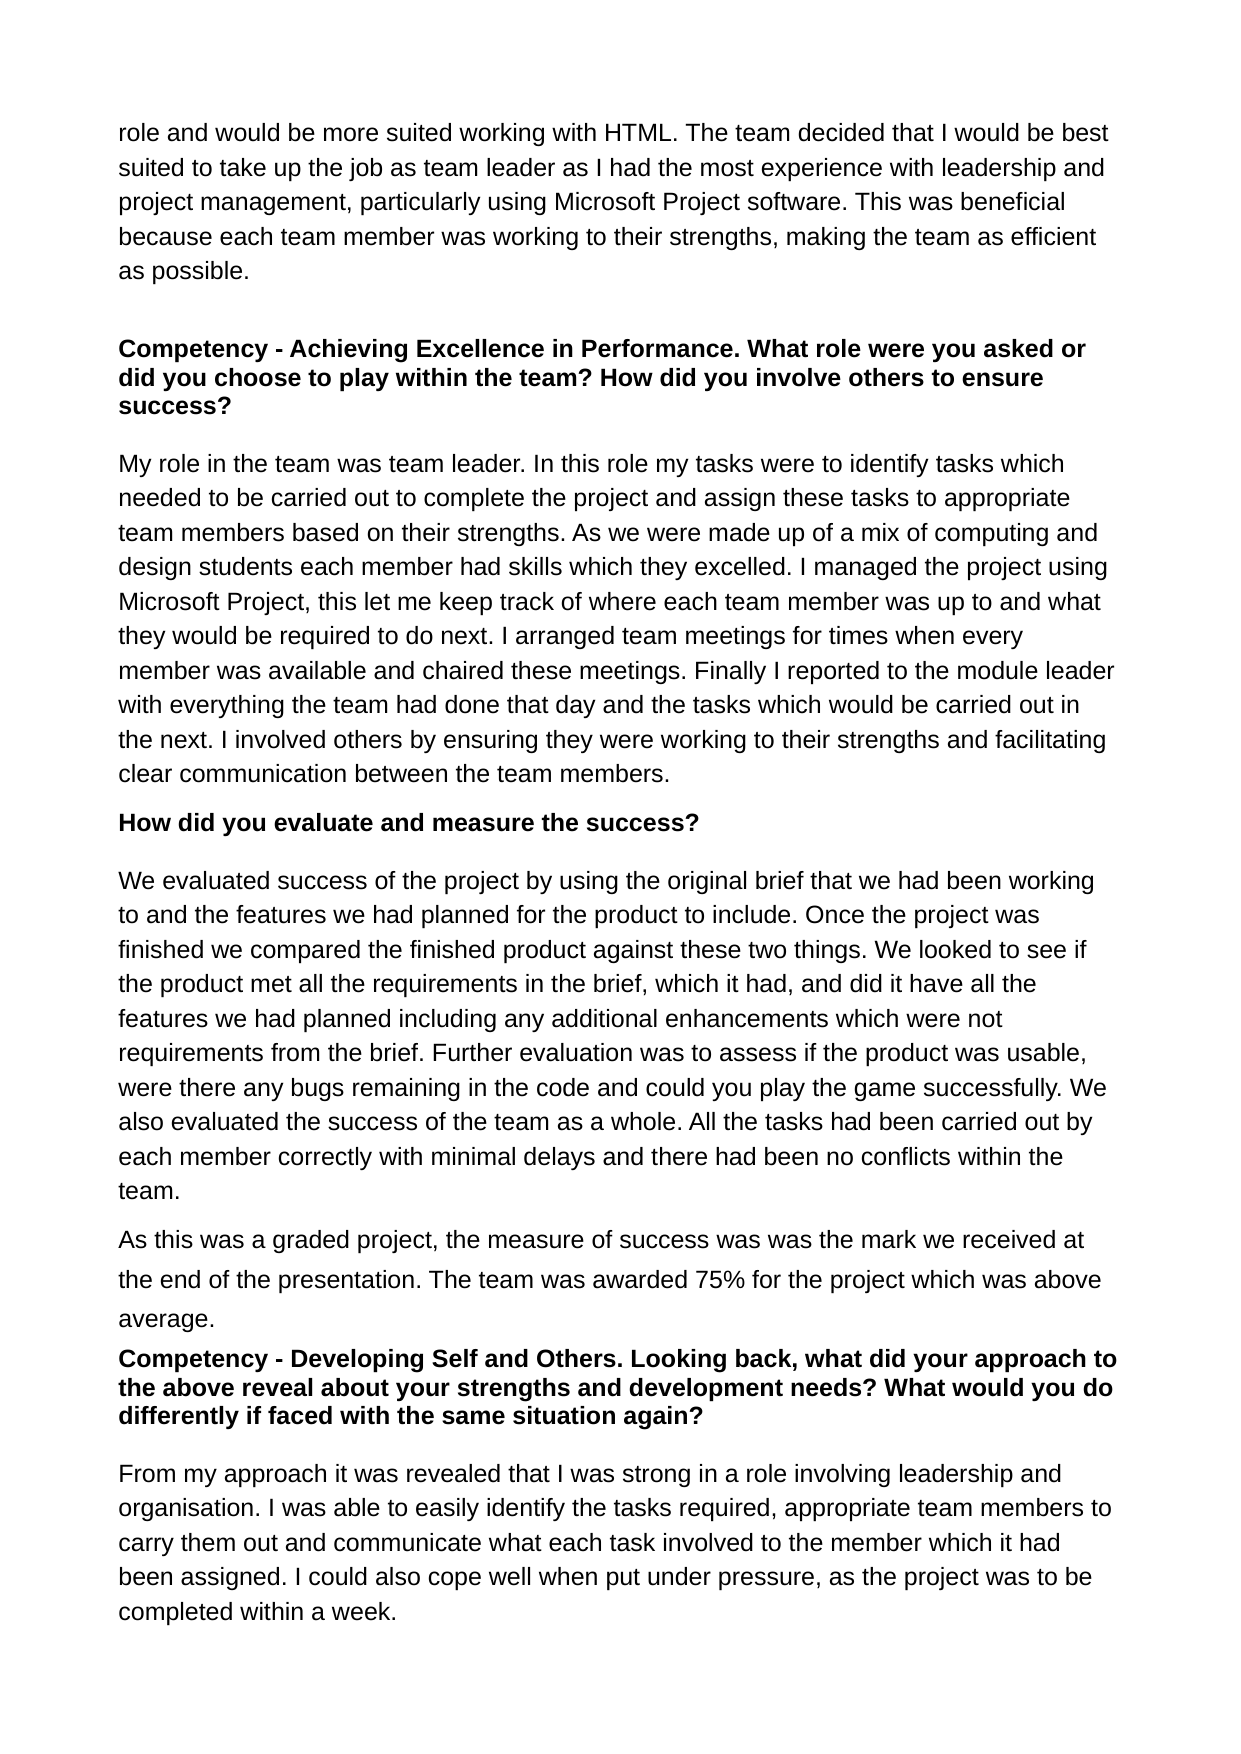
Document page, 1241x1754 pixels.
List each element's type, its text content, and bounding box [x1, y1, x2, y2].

text Competency - Developing Self and Others. Looking back, what did your approach to the above reveal about your strengths and development needs? What would you do differently if faced with the same situation again? [118, 1344, 1122, 1430]
text As this was a graded project, the measure of success was was the mark we received at the end of the presentation. The team was awarded 75% for the project which was above average. [118, 1225, 1122, 1333]
text role and would be more suited working with HTML. The team decided that I would be best suited to take up the job as team leader as I had the most experience with leadership and project management, particularly using Microsoft Project software. This was beneficial because each team member was working to their strengths, making the team as efficient as possible. [118, 118, 1122, 285]
text My role in the team was team leader. In this role my tasks were to identify tasks which needed to be carried out to complete the project and assign these tasks to appropriate team members based on their strengths. As we were made up of a mix of computing and design students each member had skills which they excelled. I managed the project using Microsoft Project, this let me keep track of where each team member was up to and what they would be required to do next. I arranged team meetings for times when every member was available and chaired these meetings. Finally I reported to the module leader with everything the team had done that day and the tasks which would be carried out in the next. I involved others by ensuring they were working to their strengths and facilitating clear communication between the team members. [118, 449, 1122, 788]
text How did you evaluate and measure the success? [118, 808, 1122, 837]
text Competency - Achieving Excellence in Performance. What role were you asked or did you choose to play within the team? How did you involve others to ensure success? [118, 334, 1122, 420]
text From my approach it was revealed that I was strong in a role involving leadership and organisation. I was able to easily identify the tasks required, appropriate team members to carry them out and communicate what each task involved to the member which it had been assigned. I could also cope well when put under pressure, as the project was to be completed within a week. [118, 1459, 1122, 1626]
text We evaluated success of the project by using the original brief that we had been working to and the features we had planned for the product to include. Once the project was finished we compared the finished product against these two things. We looked to see if the product met all the requirements in the brief, which it had, and did it have all the features we had planned including any additional enhancements which were not requirements from the brief. Further evaluation was to assess if the product was usable, were there any bugs remaining in the code and could you play the game successfully. We also evaluated the success of the team as a whole. All the tasks had been carried out by each member correctly with minimal delays and there had been no conflicts within the team. [118, 866, 1122, 1205]
